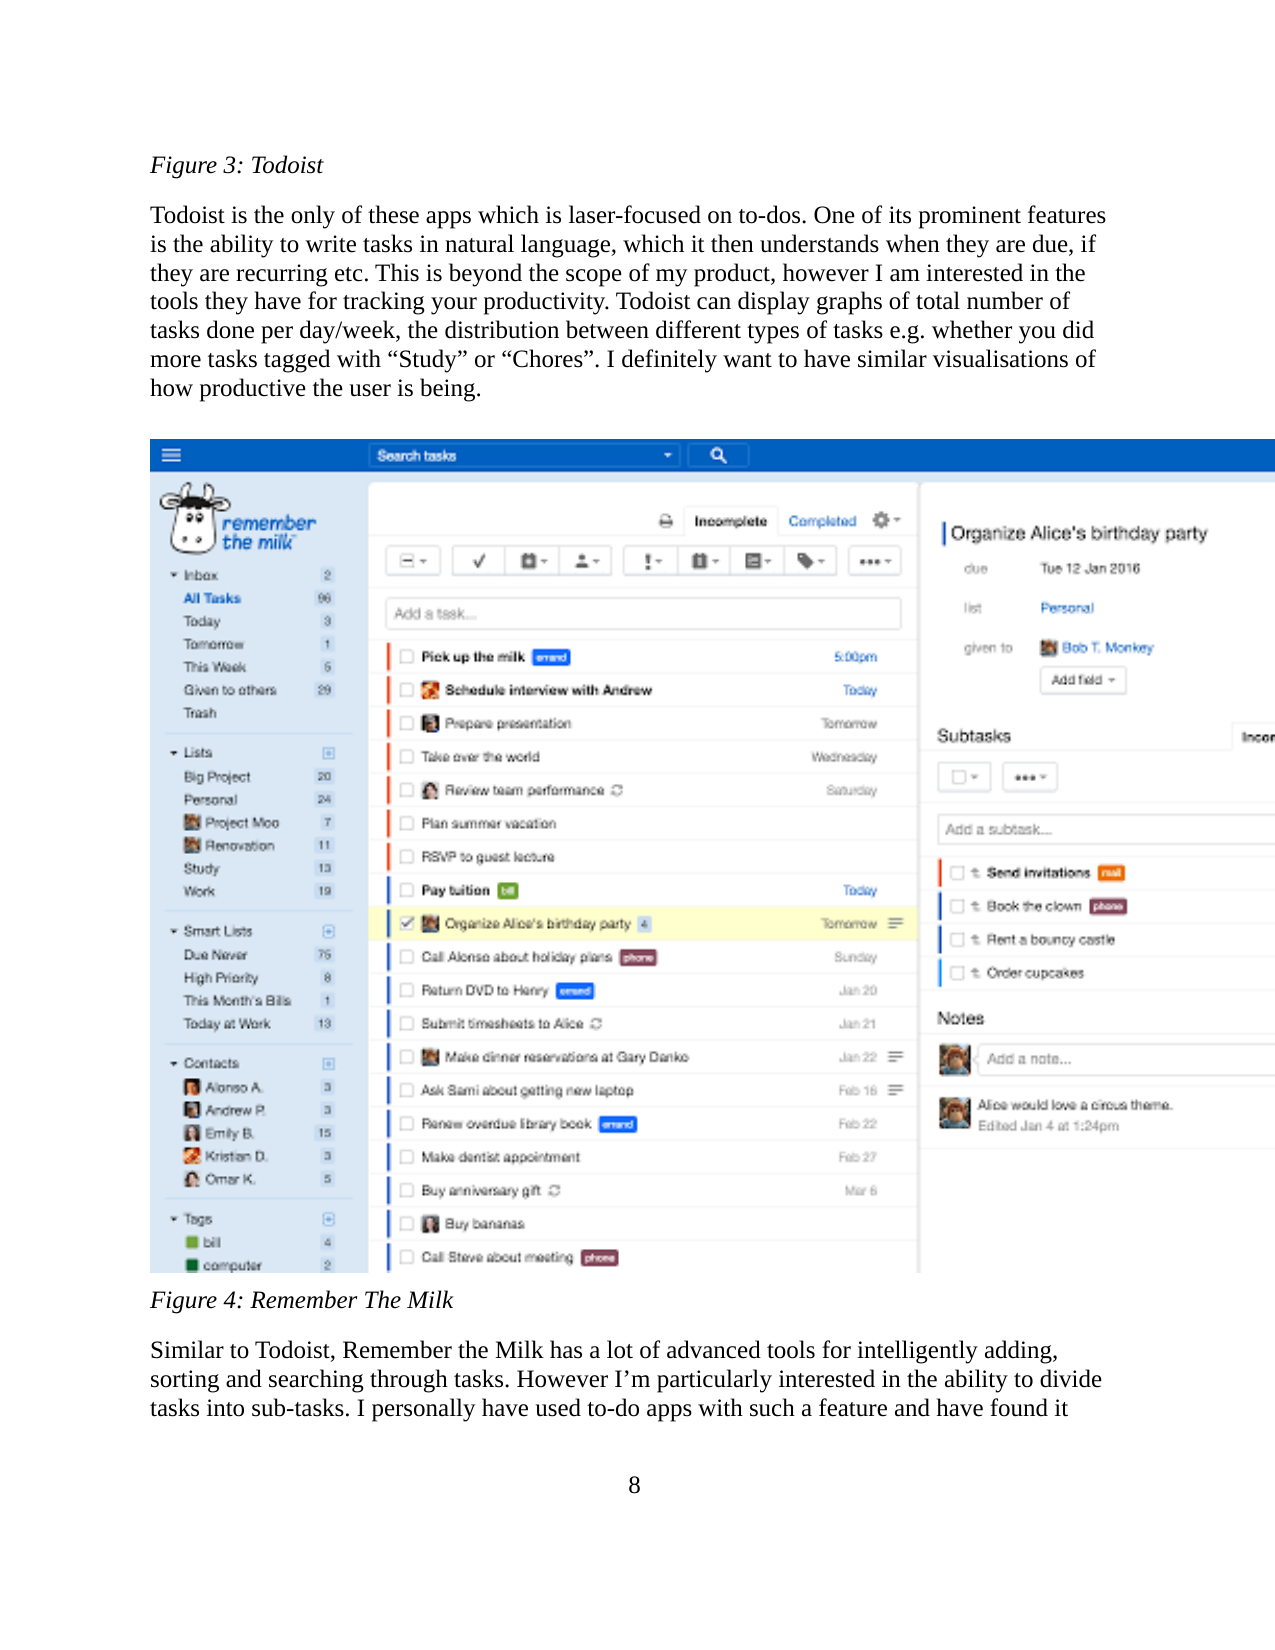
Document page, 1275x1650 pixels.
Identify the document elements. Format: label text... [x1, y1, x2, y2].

text Figure 4: Remember The Milk [150, 1285, 1125, 1314]
text Figure 3: Todoist [150, 150, 1125, 179]
text Todoist is the only of these apps which is laser-focused on to-dos. One of its prominent features is the ability to write tasks in natural language, which it then understands when they are due, if they are recurring etc. This is beyond the scope of my product, however I am interested in the tools they have for tracking your productivity. Todoist can display graphs of total number of tasks done per day/week, the distribution between different types of tasks e.g. whether you did more tasks tagged with “Study” or “Chores”. I definitely want to have similar visualisations of how productive the user is being. [150, 200, 1125, 430]
picture [150, 439, 1275, 1273]
text Similar to Todoist, Remember the Milk has a lot of advanced tools for intelligently adding, sorting and searching through tasks. However I’m particularly interested in the ability to divide tasks into sub-tasks. I personally have used to-do apps with such a feature and have found it [150, 1335, 1125, 1421]
